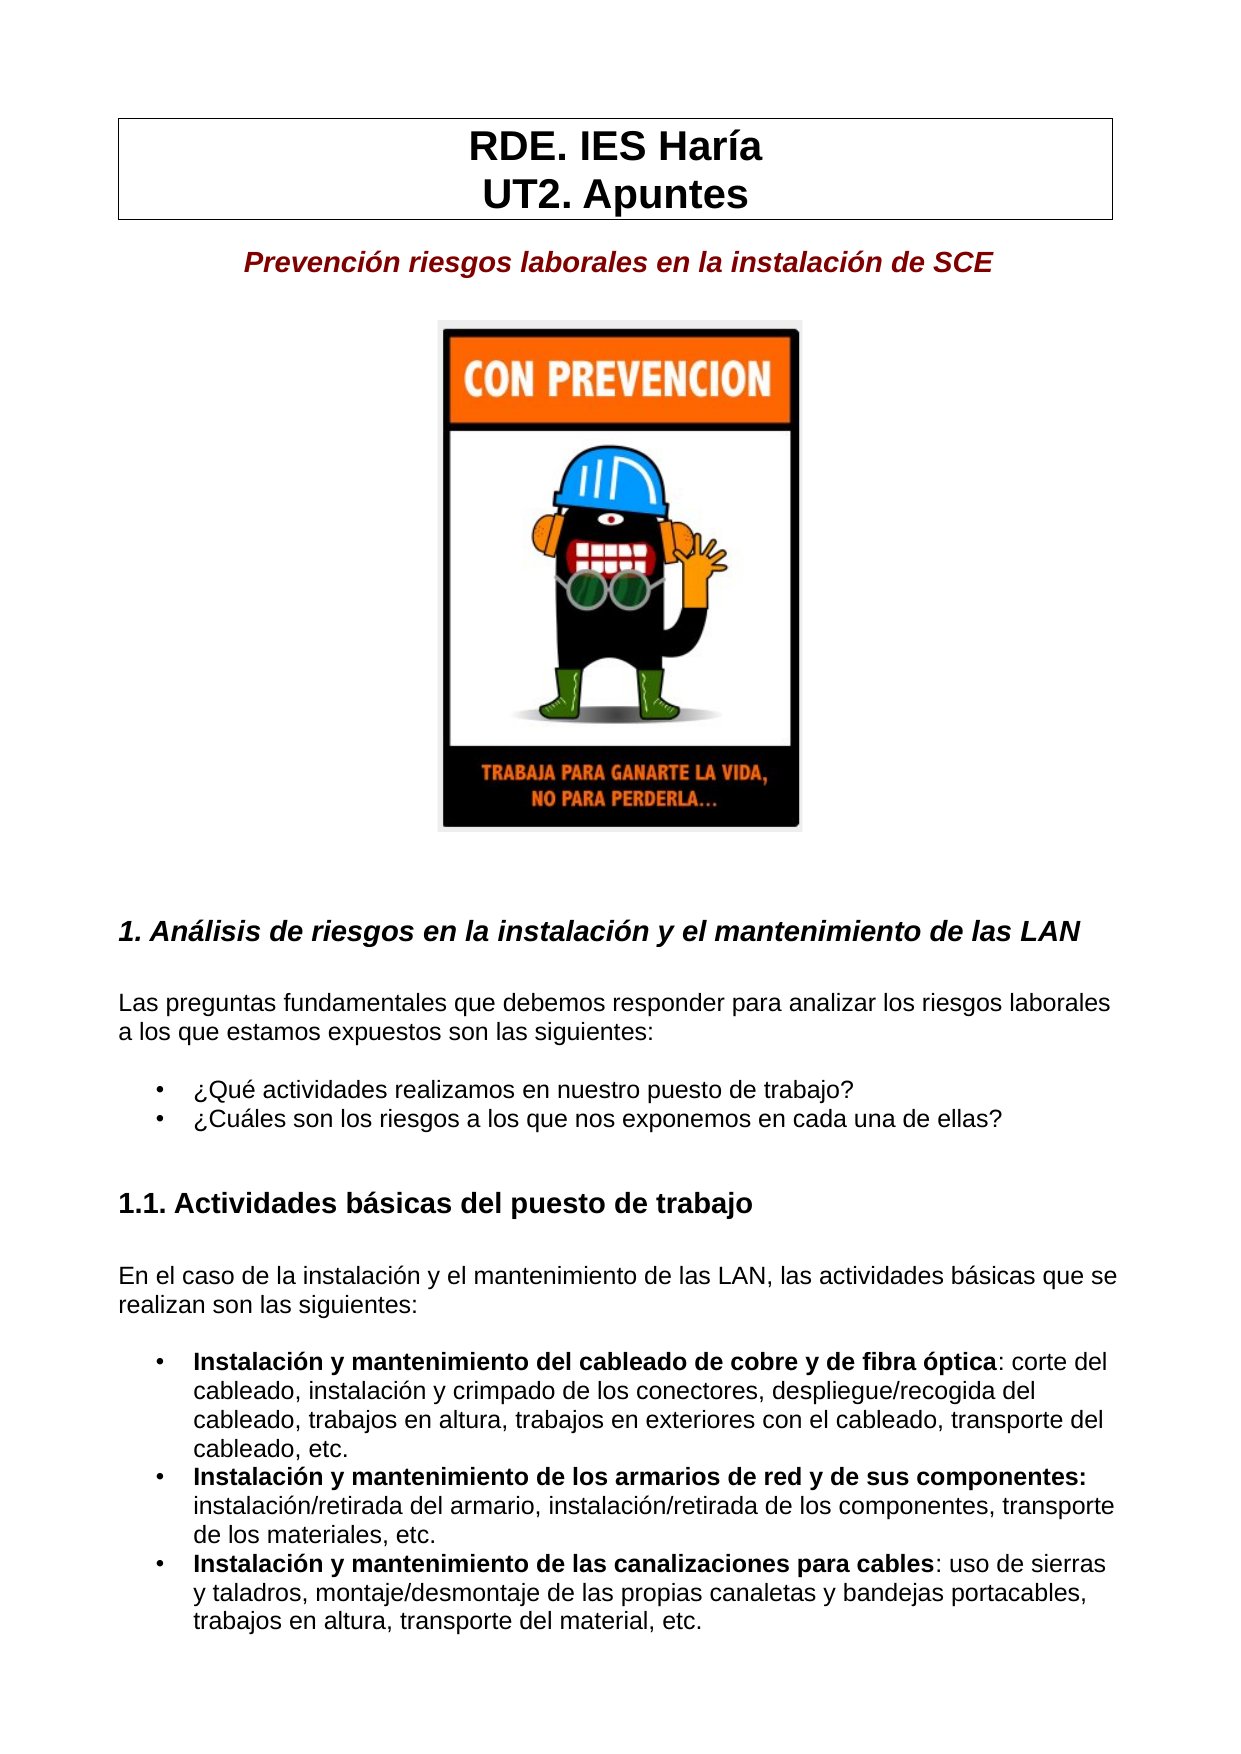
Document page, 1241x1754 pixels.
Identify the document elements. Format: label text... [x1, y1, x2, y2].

subtitle 1.1. Actividades básicas del puesto de trabajo [118, 1186, 1122, 1220]
text UT2. Apuntes [119, 166, 1112, 219]
list Instalación y mantenimiento de los armarios de red y de sus componentes: instalación/retirada del armario, instalación/retirada de los componentes, transporte de los materiales, etc. [156, 1462, 1122, 1549]
list ¿Qué actividades realizamos en nuestro puesto de trabajo? [156, 1075, 1122, 1103]
text En el caso de la instalación y el mantenimiento de las LAN, las actividades básicas que se realizan son las siguientes: [118, 1261, 1122, 1318]
picture [437, 320, 803, 832]
list ¿Cuáles son los riesgos a los que nos exponemos en cada una de ellas? [156, 1103, 1122, 1132]
subtitle 1. Análisis de riesgos en la instalación y el mantenimiento de las LAN [118, 914, 1122, 947]
text Las preguntas fundamentales que debemos responder para analizar los riesgos laborales a los que estamos expuestos son las siguientes: [118, 988, 1122, 1046]
subtitle Prevención riesgos laborales en la instalación de SCE [118, 245, 1122, 279]
list Instalación y mantenimiento del cableado de cobre y de ﬁbra óptica: corte del cableado, instalación y crimpado de los conectores, despliegue/recogida del cableado, trabajos en altura, trabajos en exteriores con el cableado, transporte del cableado, etc. [156, 1347, 1122, 1462]
list Instalación y mantenimiento de las canalizaciones para cables: uso de sierras y taladros, montaje/desmontaje de las propias canaletas y bandejas portacables, trabajos en altura, transporte del material, etc. [156, 1549, 1122, 1635]
text RDE. IES Haría [119, 119, 1112, 166]
